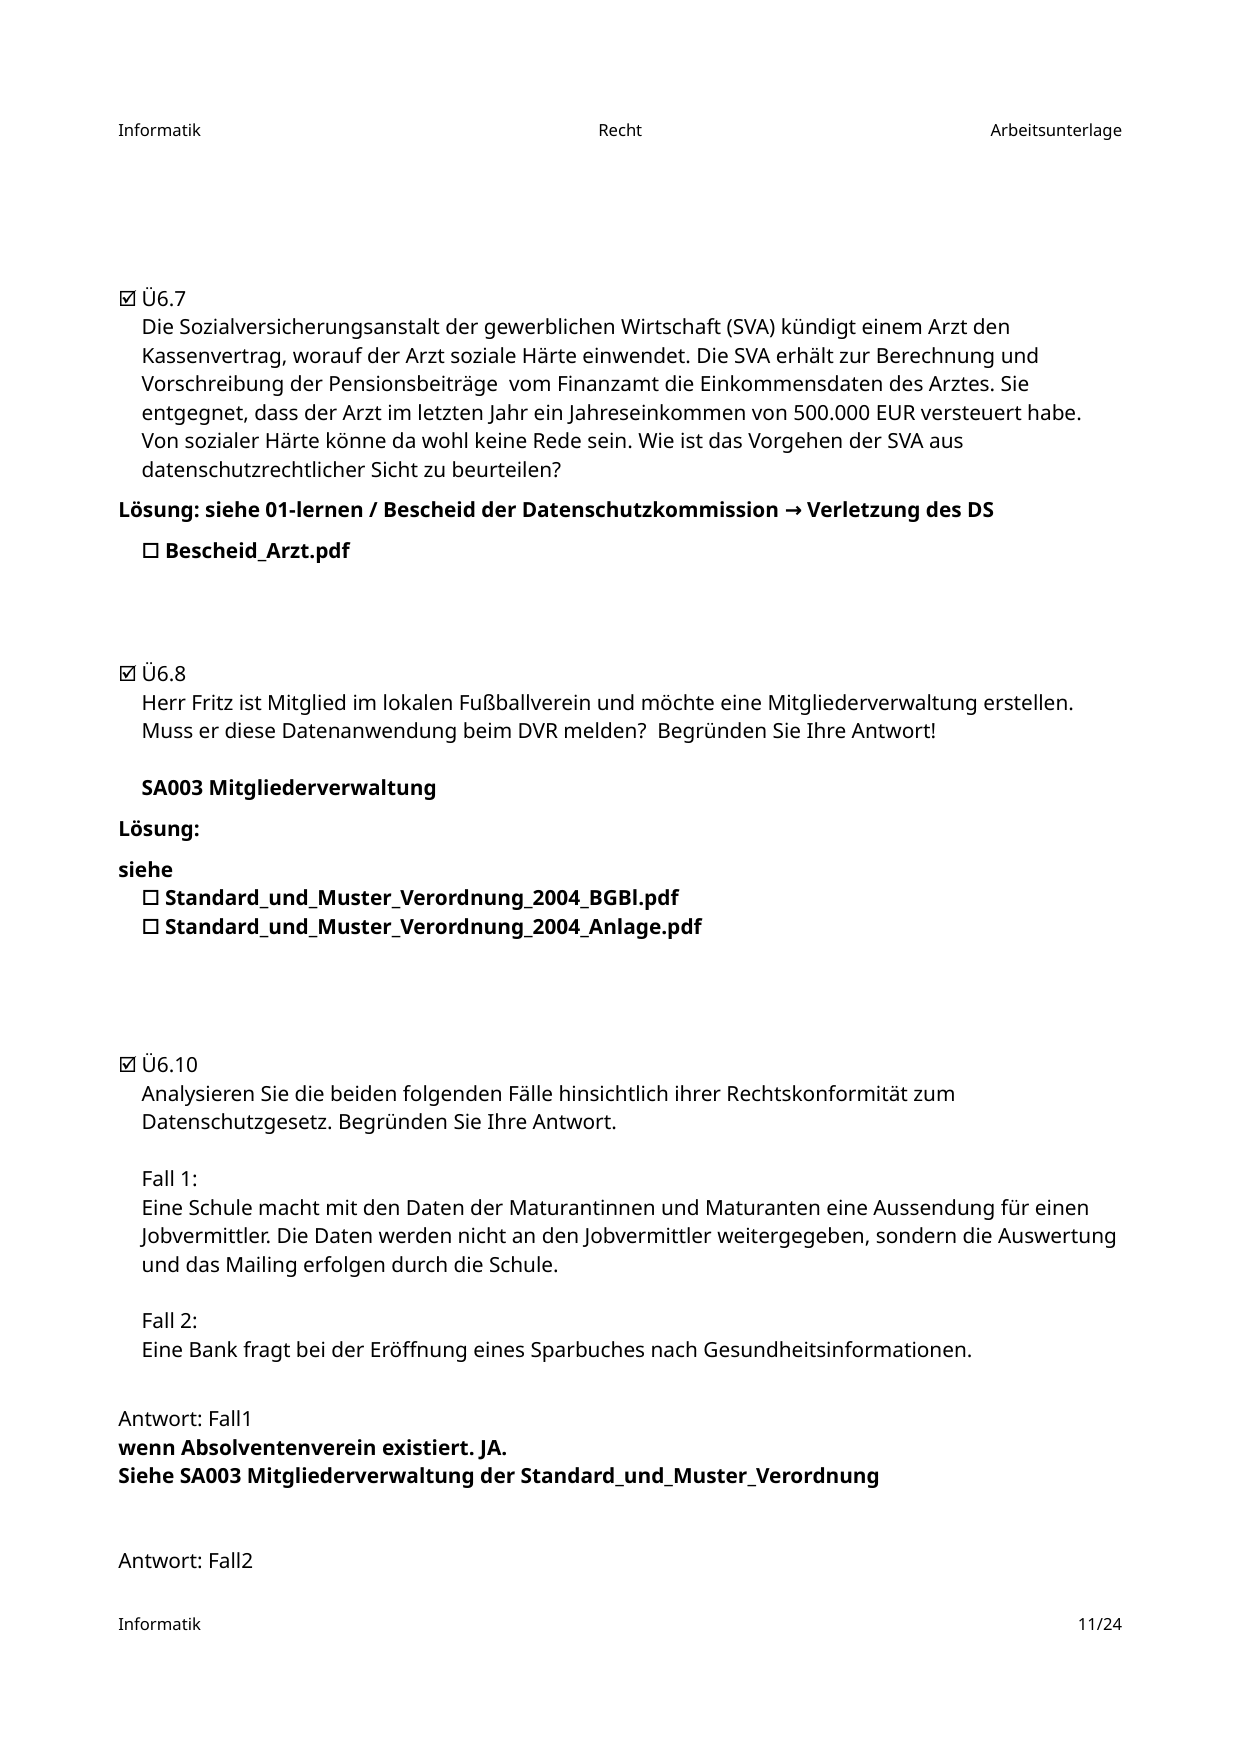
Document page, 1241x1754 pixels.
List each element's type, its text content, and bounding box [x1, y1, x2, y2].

text Antwort: Fall1 [118, 1404, 1122, 1433]
list Standard_und_Muster_Verordnung_2004_BGBl.pdf [141, 883, 1122, 912]
list Bescheid_Arzt.pdf [141, 537, 1122, 565]
text Antwort: Fall2 [118, 1547, 1122, 1575]
list Ü6.8 Herr Fritz ist Mitglied im lokalen Fußballverein und möchte eine Mitgliederverwaltung erstellen. Muss er diese Datenanwendung beim DVR melden? Begründen Sie Ihre Antwort! SA003 Mitgliederverwaltung [118, 659, 1122, 802]
text Lösung: [118, 814, 1122, 842]
text siehe [118, 855, 1122, 883]
list Standard_und_Muster_Verordnung_2004_Anlage.pdf [141, 912, 1122, 940]
text wenn Absolventenverein existiert. JA. Siehe SA003 Mitgliederverwaltung der Standard_und_Muster_Verordnung [118, 1433, 1122, 1490]
text Lösung: siehe 01-lernen / Bescheid der Datenschutzkommission → Verletzung des DS [118, 496, 1122, 524]
list Ü6.10 Analysieren Sie die beiden folgenden Fälle hinsichtlich ihrer Rechtskonformität zum Datenschutzgesetz. Begründen Sie Ihre Antwort. Fall 1: Eine Schule macht mit den Daten der Maturantinnen und Maturanten eine Aussendung für einen Jobvermittler. Die Daten werden nicht an den Jobvermittler weitergegeben, sondern die Auswertung und das Mailing erfolgen durch die Schule. Fall 2: Eine Bank fragt bei der Eröffnung eines Sparbuches nach Gesundheitsinformationen. [118, 1051, 1122, 1363]
list Ü6.7 Die Sozialversicherungsanstalt der gewerblichen Wirtschaft (SVA) kündigt einem Arzt den Kassenvertrag, worauf der Arzt soziale Härte einwendet. Die SVA erhält zur Berechnung und Vorschreibung der Pensionsbeiträge vom Finanzamt die Einkommensdaten des Arztes. Sie entgegnet, dass der Arzt im letzten Jahr ein Jahreseinkommen von 500.000 EUR versteuert habe. Von sozialer Härte könne da wohl keine Rede sein. Wie ist das Vorgehen der SVA aus datenschutzrechtlicher Sicht zu beurteilen? [118, 284, 1122, 483]
